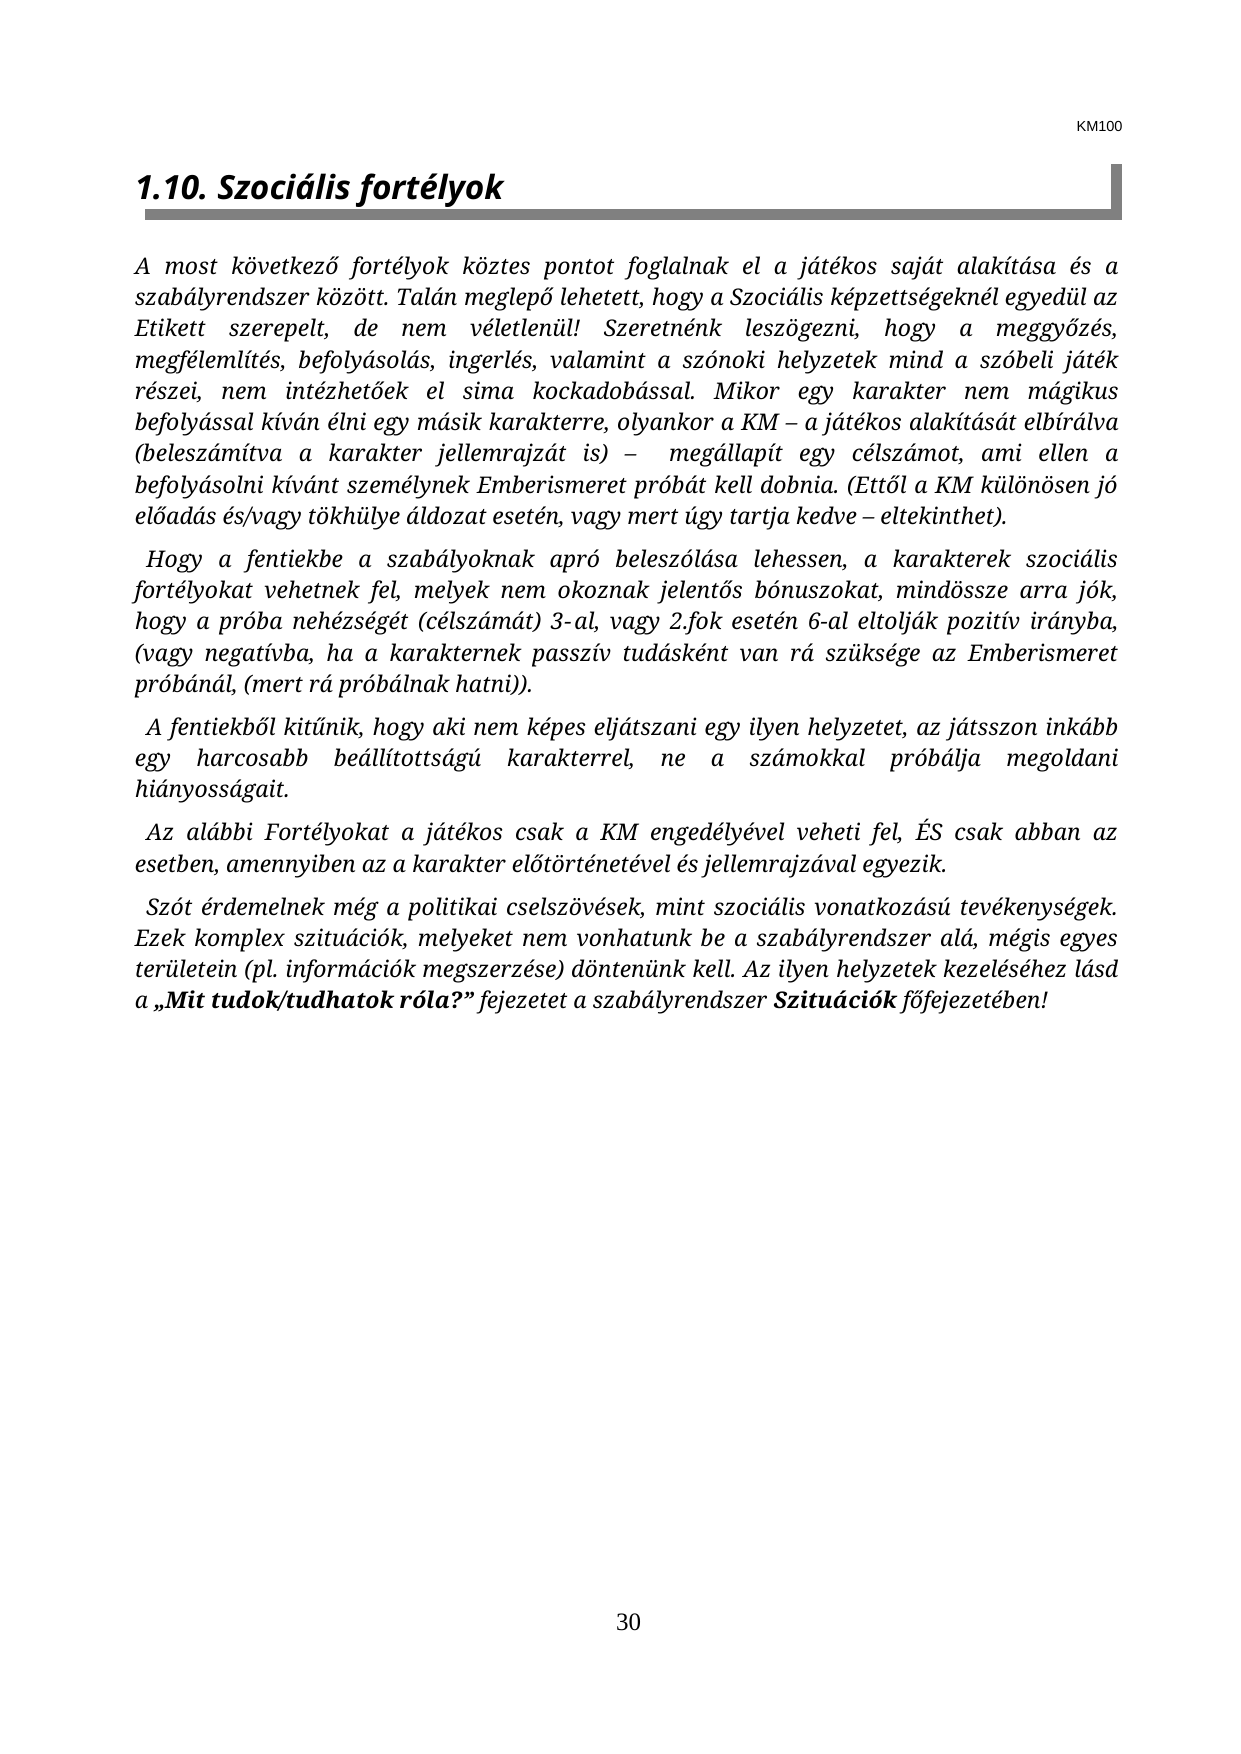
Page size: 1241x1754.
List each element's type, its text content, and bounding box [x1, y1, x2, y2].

text A fentiekből kitűnik, hogy aki nem képes eljátszani egy ilyen helyzetet, az játsszon inkább egy harcosabb beállítottságú karakterrel, ne a számokkal próbálja megoldani hiányosságait. [134, 711, 1122, 804]
text Szót érdemelnek még a politikai cselszövések, mint szociális vonatkozású tevékenységek. Ezek komplex szituációk, melyeket nem vonhatunk be a szabályrendszer alá, mégis egyes területein (pl. információk megszerzése) döntenünk kell. Az ilyen helyzetek kezeléséhez lásd a „Mit tudok/tudhatok róla?” fejezetet a szabályrendszer Szituációk főfejezetében! [134, 891, 1122, 1016]
subtitle Szociális fortélyok [134, 164, 1111, 209]
text Az alábbi Fortélyokat a játékos csak a KM engedélyével veheti fel, ÉS csak abban az esetben, amennyiben az a karakter előtörténetével és jellemrajzával egyezik. [134, 816, 1122, 879]
text Hogy a fentiekbe a szabályoknak apró beleszólása lehessen, a karakterek szociális fortélyokat vehetnek fel, melyek nem okoznak jelentős bónuszokat, mindössze arra jók, hogy a próba nehézségét (célszámát) 3‑al, vagy 2.fok esetén 6-al eltolják pozitív irányba, (vagy negatívba, ha a karakternek passzív tudásként van rá szüksége az Emberismeret próbánál, (mert rá próbálnak hatni)). [134, 543, 1122, 699]
text A most következő fortélyok köztes pontot foglalnak el a játékos saját alakítása és a szabályrendszer között. Talán meglepő lehetett, hogy a Szociális képzettségeknél egyedül az Etikett szerepelt, de nem véletlenül! Szeretnénk leszögezni, hogy a meggyőzés, megfélemlítés, befolyásolás, ingerlés, valamint a szónoki helyzetek mind a szóbeli játék részei, nem intézhetőek el sima kockadobással. Mikor egy karakter nem mágikus befolyással kíván élni egy másik karakterre, olyankor a KM – a játékos alakítását elbírálva (beleszámítva a karakter jellemrajzát is) – megállapít egy célszámot, ami ellen a befolyásolni kívánt személynek Emberismeret próbát kell dobnia. (Ettől a KM különösen jó előadás és/vagy tökhülye áldozat esetén, vagy mert úgy tartja kedve – eltekinthet). [134, 250, 1122, 531]
